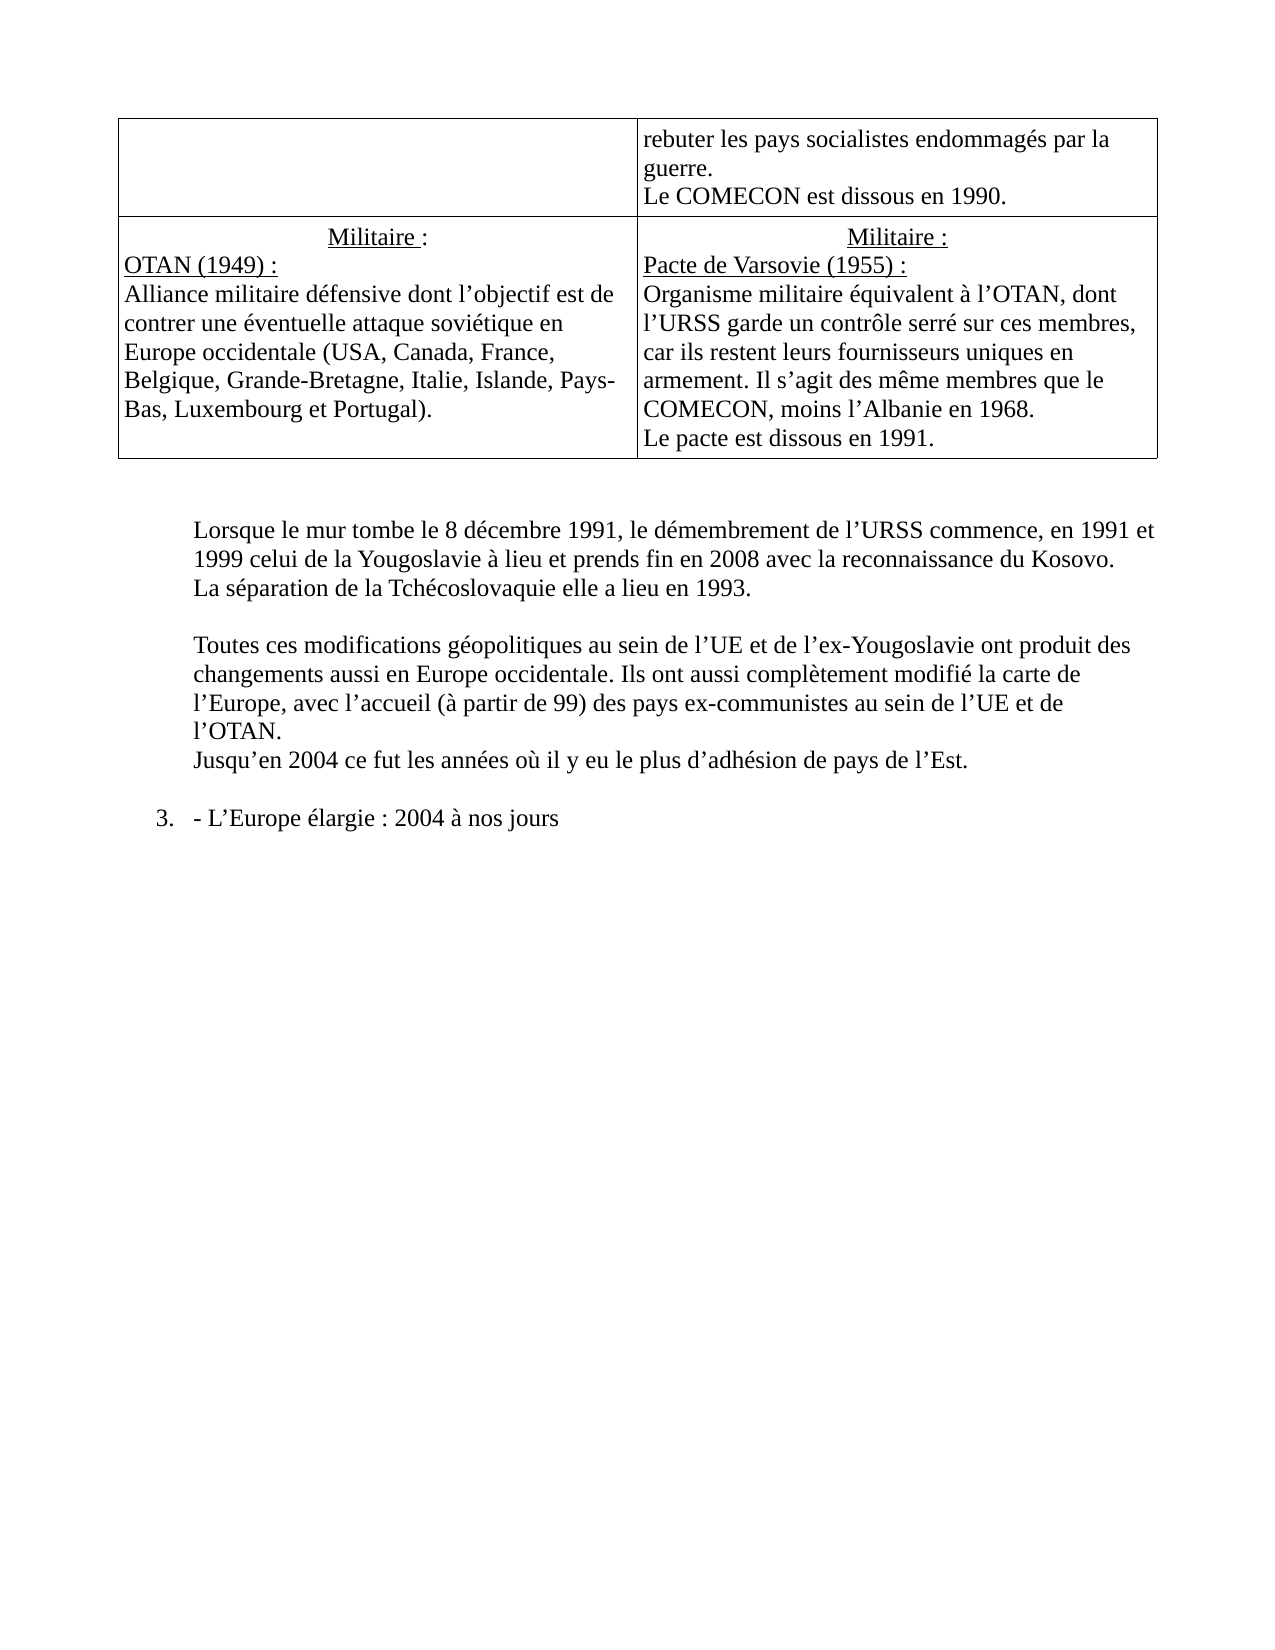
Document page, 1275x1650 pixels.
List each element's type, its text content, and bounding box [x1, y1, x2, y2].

list Lorsque le mur tombe le 8 décembre 1991, le démembrement de l’URSS commence, en 1991 et 1999 celui de la Yougoslavie à lieu et prends fin en 2008 avec la reconnaissance du Kosovo. La séparation de la Tchécoslovaquie elle a lieu en 1993. Toutes ces modifications géopolitiques au sein de l’UE et de l’ex-Yougoslavie ont produit des changements aussi en Europe occidentale. Ils ont aussi complètement modifié la carte de l’Europe, avec l’accueil (à partir de 99) des pays ex-communistes au sein de l’UE et de l’OTAN. Jusqu’en 2004 ce fut les années où il y eu le plus d’adhésion de pays de l’Est. [156, 459, 1157, 803]
table_cell [119, 119, 637, 216]
table_cell rebuter les pays socialistes endommagés par la guerre. Le COMECON est dissous en 1990. [638, 119, 1157, 216]
table_cell Militaire : OTAN (1949) : Alliance militaire défensive dont l’objectif est de contrer une éventuelle attaque soviétique en Europe occidentale (USA, Canada, France, Belgique, Grande-Bretagne, Italie, Islande, Pays-Bas, Luxembourg et Portugal). [119, 217, 637, 457]
table_cell Militaire : Pacte de Varsovie (1955) : Organisme militaire équivalent à l’OTAN, dont l’URSS garde un contrôle serré sur ces membres, car ils restent leurs fournisseurs uniques en armement. Il s’agit des même membres que le COMECON, moins l’Albanie en 1968. Le pacte est dissous en 1991. [638, 217, 1157, 457]
list - L’Europe élargie : 2004 à nos jours [156, 803, 1157, 831]
